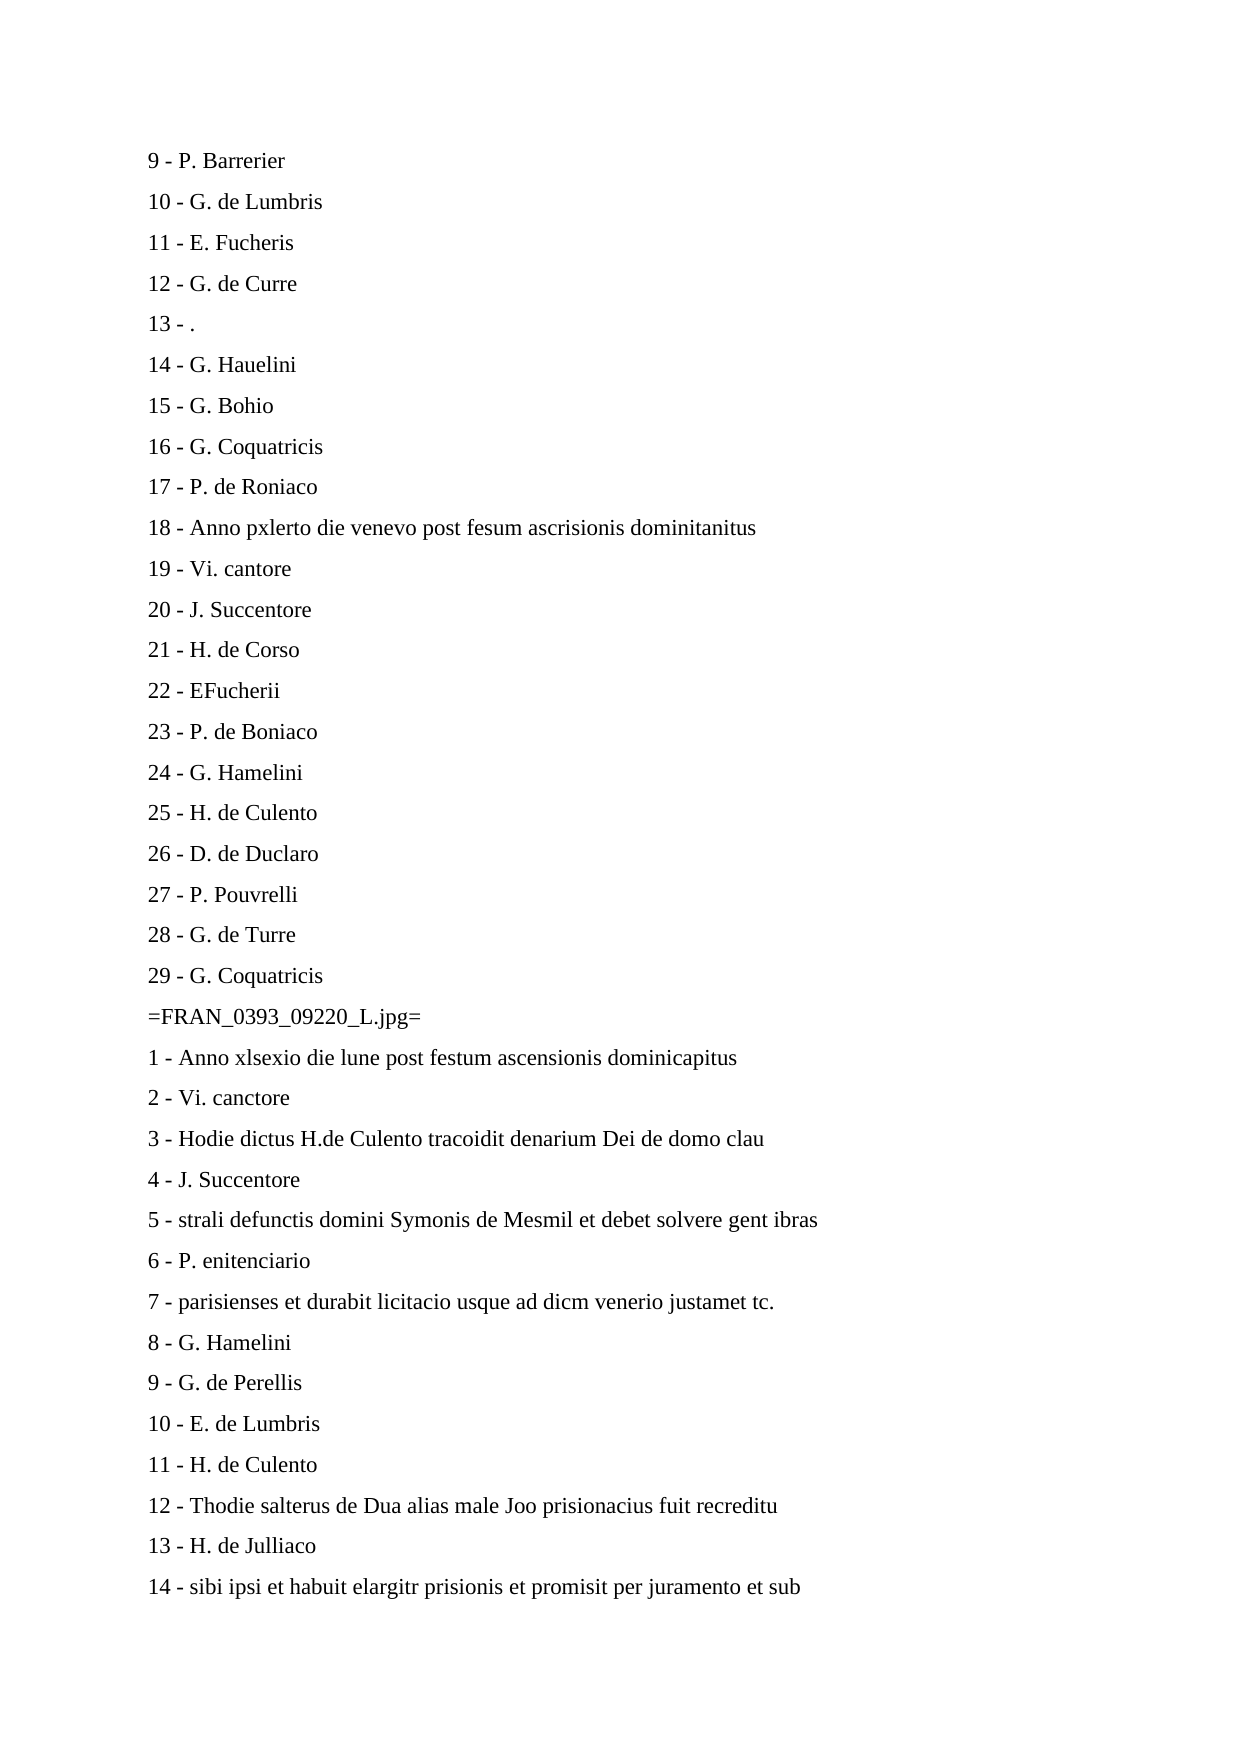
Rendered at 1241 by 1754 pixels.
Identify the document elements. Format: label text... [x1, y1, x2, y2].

text 11 - H. de Culento [148, 1451, 1093, 1477]
text 6 - P. enitenciario [148, 1247, 1093, 1274]
text 8 - G. Hamelini [148, 1329, 1093, 1355]
text 5 - strali defunctis domini Symonis de Mesmil et debet solvere gent ibras [148, 1207, 1093, 1233]
text 2 - Vi. canctore [148, 1084, 1093, 1111]
text 10 - E. de Lumbris [148, 1410, 1093, 1437]
text 24 - G. Hamelini [148, 758, 1093, 785]
text 18 - Anno pxlerto die venevo post fesum ascrisionis dominitanitus [148, 514, 1093, 541]
text 13 - . [148, 311, 1093, 337]
text 22 - EFucherii [148, 677, 1093, 703]
text 3 - Hodie dictus H.de Culento tracoidit denarium Dei de domo clau [148, 1125, 1093, 1151]
text 21 - H. de Corso [148, 636, 1093, 663]
text 11 - E. Fucheris [148, 229, 1093, 255]
text 26 - D. de Duclaro [148, 840, 1093, 866]
text 17 - P. de Roniaco [148, 473, 1093, 500]
text 20 - J. Succentore [148, 596, 1093, 622]
text 23 - P. de Boniaco [148, 718, 1093, 744]
text 12 - Thodie salterus de Dua alias male Joo prisionacius fuit recreditu [148, 1492, 1093, 1518]
text 1 - Anno xlsexio die lune post festum ascensionis dominicapitus [148, 1044, 1093, 1070]
text 14 - sibi ipsi et habuit elargitr prisionis et promisit per juramento et sub [148, 1573, 1093, 1599]
text =FRAN_0393_09220_L.jpg= [148, 1003, 1093, 1029]
text 7 - parisienses et durabit licitacio usque ad dicm venerio justamet tc. [148, 1288, 1093, 1314]
text 29 - G. Coquatricis [148, 962, 1093, 988]
text 25 - H. de Culento [148, 799, 1093, 826]
text 27 - P. Pouvrelli [148, 881, 1093, 907]
text 13 - H. de Julliaco [148, 1532, 1093, 1559]
text 12 - G. de Curre [148, 270, 1093, 296]
text 19 - Vi. cantore [148, 555, 1093, 581]
text 14 - G. Hauelini [148, 351, 1093, 378]
text 15 - G. Bohio [148, 392, 1093, 418]
text 10 - G. de Lumbris [148, 188, 1093, 215]
text 4 - J. Succentore [148, 1166, 1093, 1192]
text 9 - G. de Perellis [148, 1369, 1093, 1396]
text 9 - P. Barrerier [148, 148, 1093, 174]
text 16 - G. Coquatricis [148, 433, 1093, 459]
text 28 - G. de Turre [148, 921, 1093, 948]
